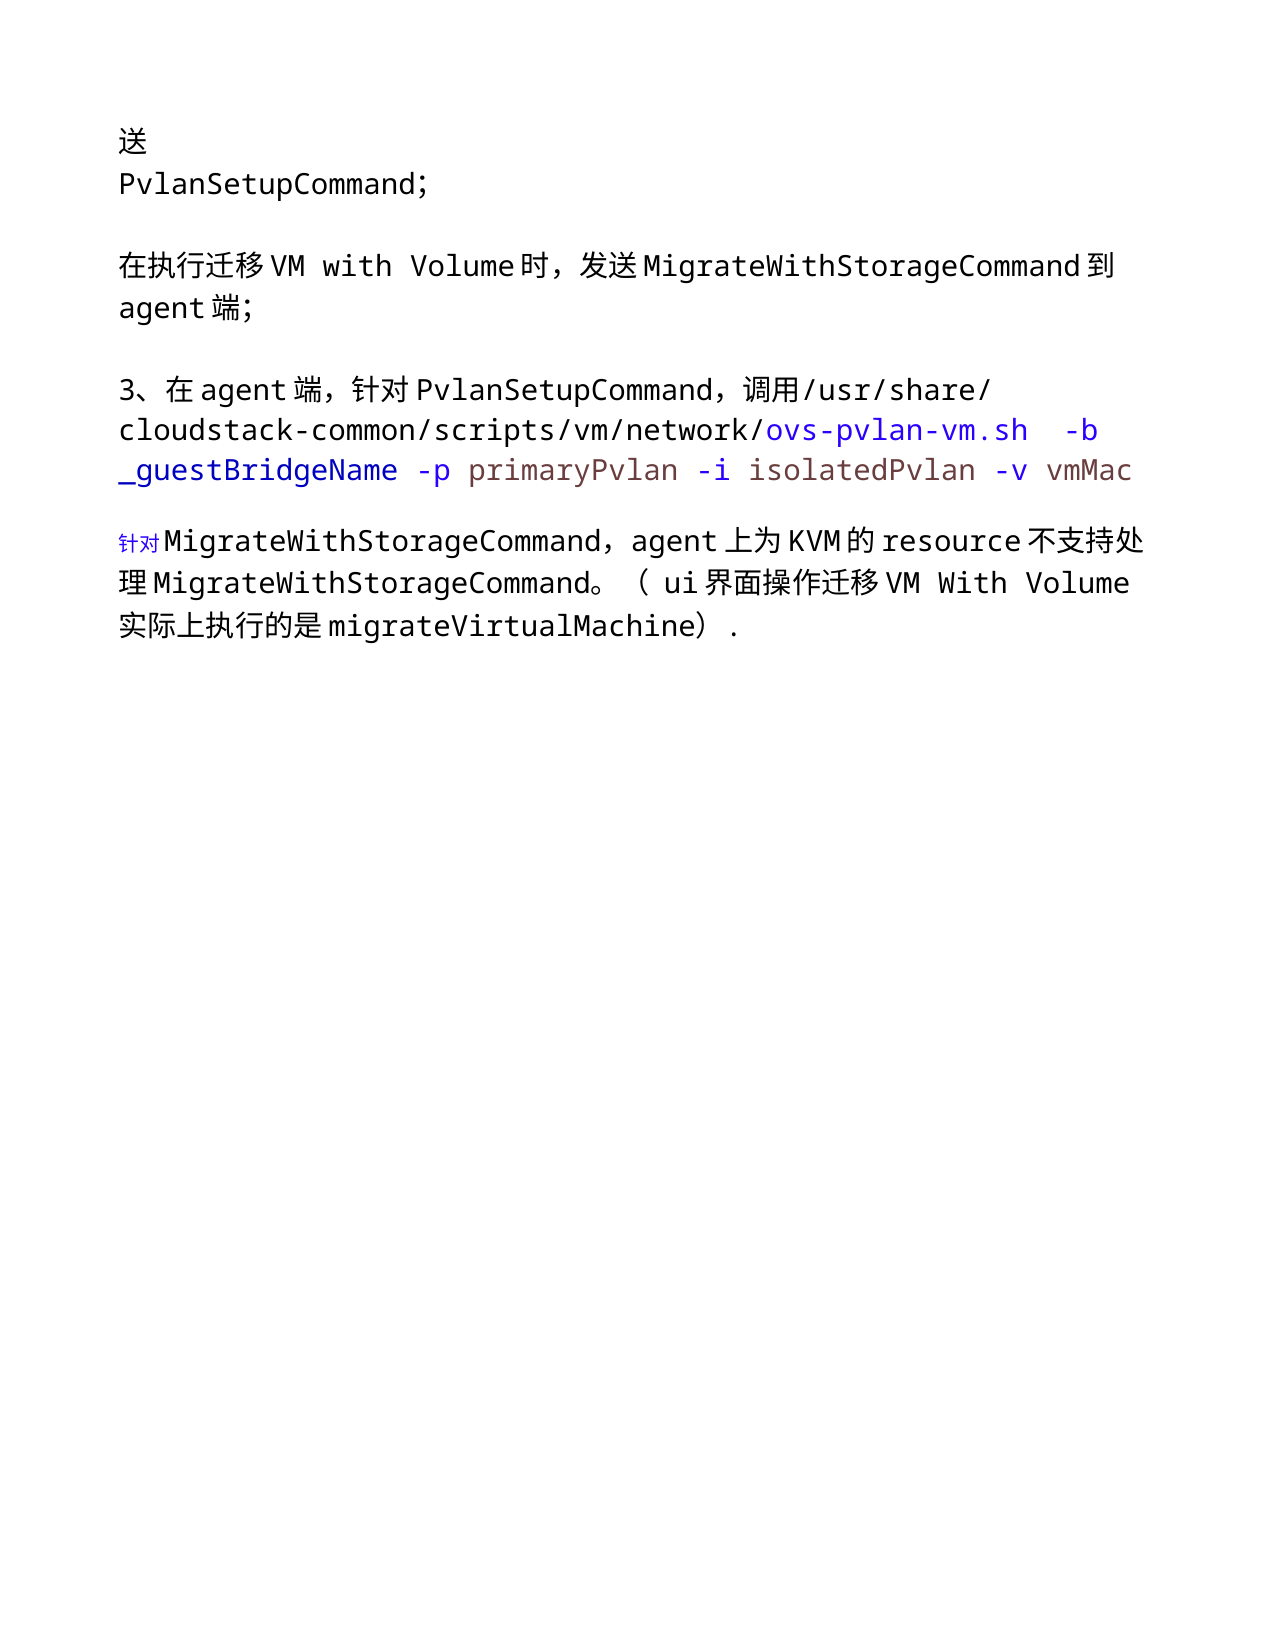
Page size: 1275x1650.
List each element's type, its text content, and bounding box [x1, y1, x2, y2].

text 送 [118, 118, 1157, 160]
text 3、在agent端，针对PvlanSetupCommand，调用/usr/share/cloudstack-common/scripts/vm/network/ovs-pvlan-vm.sh -b _guestBridgeName -p primaryPvlan -i isolatedPvlan -v vmMac [118, 367, 1157, 489]
text 在执行迁移VM with Volume时，发送MigrateWithStorageCommand到agent端； [118, 242, 1157, 327]
text PvlanSetupCommand； [118, 160, 1157, 203]
text 针对MigrateWithStorageCommand，agent上为KVM的resource不支持处理MigrateWithStorageCommand。（ ui界面操作迁移VM With Volume实际上执行的是migrateVirtualMachine）. [118, 517, 1157, 645]
